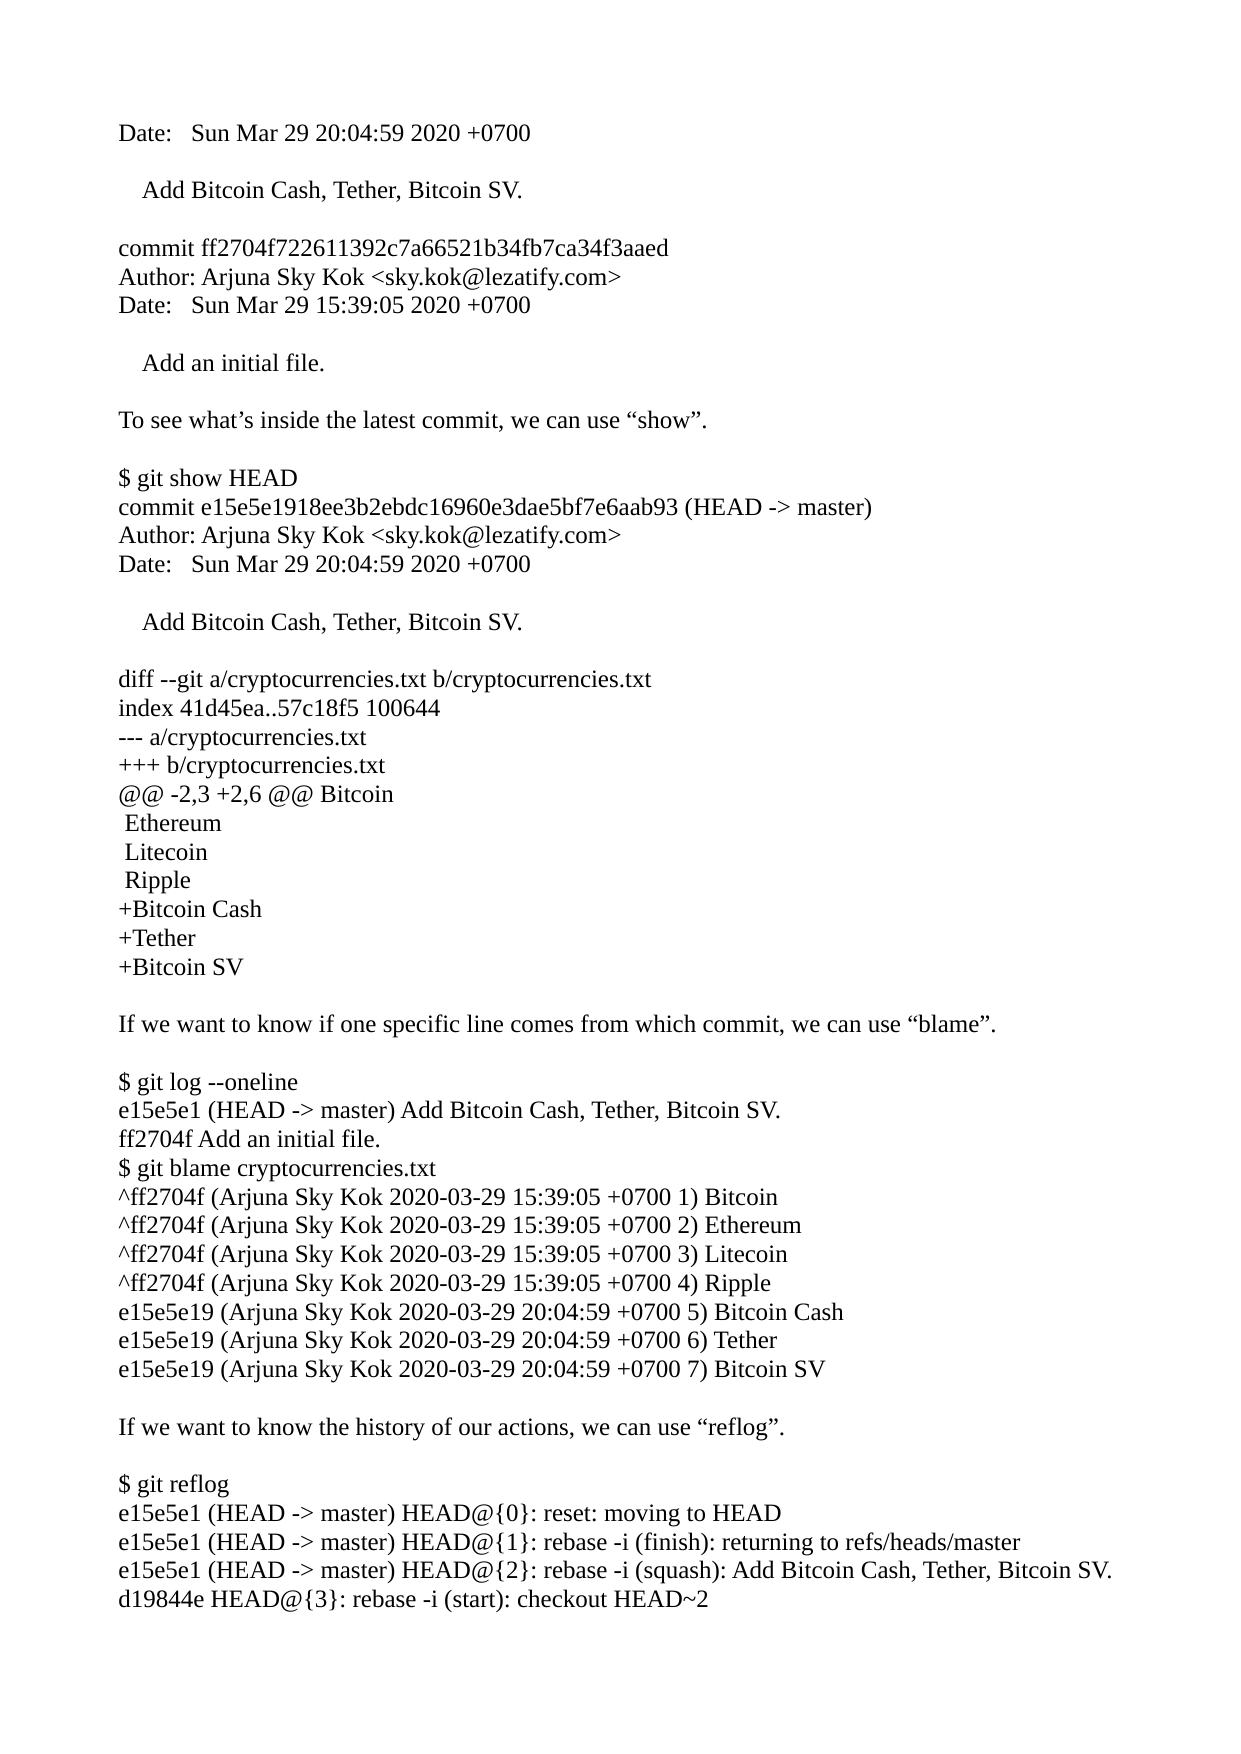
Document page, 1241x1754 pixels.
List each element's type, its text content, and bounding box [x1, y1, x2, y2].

text Litecoin [118, 837, 1122, 866]
text commit ff2704f722611392c7a66521b34fb7ca34f3aaed [118, 233, 1122, 262]
text Date: Sun Mar 29 20:04:59 2020 +0700 [118, 549, 1122, 578]
text If we want to know the history of our actions, we can use “reflog”. [118, 1412, 1122, 1441]
text $ git blame cryptocurrencies.txt [118, 1153, 1122, 1182]
text ^ff2704f (Arjuna Sky Kok 2020-03-29 15:39:05 +0700 2) Ethereum [118, 1211, 1122, 1239]
text diff --git a/cryptocurrencies.txt b/cryptocurrencies.txt [118, 664, 1122, 693]
text e15e5e1 (HEAD -> master) HEAD@{0}: reset: moving to HEAD [118, 1498, 1122, 1527]
text To see what’s inside the latest commit, we can use “show”. [118, 406, 1122, 434]
text ^ff2704f (Arjuna Sky Kok 2020-03-29 15:39:05 +0700 1) Bitcoin [118, 1182, 1122, 1211]
text Date: Sun Mar 29 15:39:05 2020 +0700 [118, 291, 1122, 319]
text +Tether [118, 923, 1122, 952]
text e15e5e19 (Arjuna Sky Kok 2020-03-29 20:04:59 +0700 7) Bitcoin SV [118, 1354, 1122, 1383]
text $ git show HEAD [118, 463, 1122, 492]
text $ git reflog [118, 1469, 1122, 1498]
text Add Bitcoin Cash, Tether, Bitcoin SV. [118, 176, 1122, 204]
text e15e5e1 (HEAD -> master) Add Bitcoin Cash, Tether, Bitcoin SV. [118, 1096, 1122, 1124]
text e15e5e1 (HEAD -> master) HEAD@{1}: rebase -i (finish): returning to refs/heads/master [118, 1527, 1122, 1556]
text Author: Arjuna Sky Kok <sky.kok@lezatify.com> [118, 262, 1122, 291]
text ^ff2704f (Arjuna Sky Kok 2020-03-29 15:39:05 +0700 3) Litecoin [118, 1239, 1122, 1268]
text Add Bitcoin Cash, Tether, Bitcoin SV. [118, 607, 1122, 636]
text Author: Arjuna Sky Kok <sky.kok@lezatify.com> [118, 521, 1122, 549]
text e15e5e1 (HEAD -> master) HEAD@{2}: rebase -i (squash): Add Bitcoin Cash, Tether, Bitcoin SV. [118, 1556, 1122, 1584]
text If we want to know if one specific line comes from which commit, we can use “blame”. [118, 1009, 1122, 1038]
text --- a/cryptocurrencies.txt [118, 722, 1122, 751]
text $ git log --oneline [118, 1067, 1122, 1096]
text ^ff2704f (Arjuna Sky Kok 2020-03-29 15:39:05 +0700 4) Ripple [118, 1268, 1122, 1297]
text index 41d45ea..57c18f5 100644 [118, 693, 1122, 722]
text +++ b/cryptocurrencies.txt [118, 751, 1122, 779]
text @@ -2,3 +2,6 @@ Bitcoin [118, 779, 1122, 808]
text e15e5e19 (Arjuna Sky Kok 2020-03-29 20:04:59 +0700 5) Bitcoin Cash [118, 1297, 1122, 1326]
text Add an initial file. [118, 348, 1122, 377]
text ff2704f Add an initial file. [118, 1124, 1122, 1153]
text Ripple [118, 866, 1122, 894]
text +Bitcoin SV [118, 952, 1122, 981]
text +Bitcoin Cash [118, 894, 1122, 923]
text d19844e HEAD@{3}: rebase -i (start): checkout HEAD~2 [118, 1584, 1122, 1613]
text commit e15e5e1918ee3b2ebdc16960e3dae5bf7e6aab93 (HEAD -> master) [118, 492, 1122, 521]
text Ethereum [118, 808, 1122, 837]
text Date: Sun Mar 29 20:04:59 2020 +0700 [118, 118, 1122, 147]
text e15e5e19 (Arjuna Sky Kok 2020-03-29 20:04:59 +0700 6) Tether [118, 1326, 1122, 1354]
